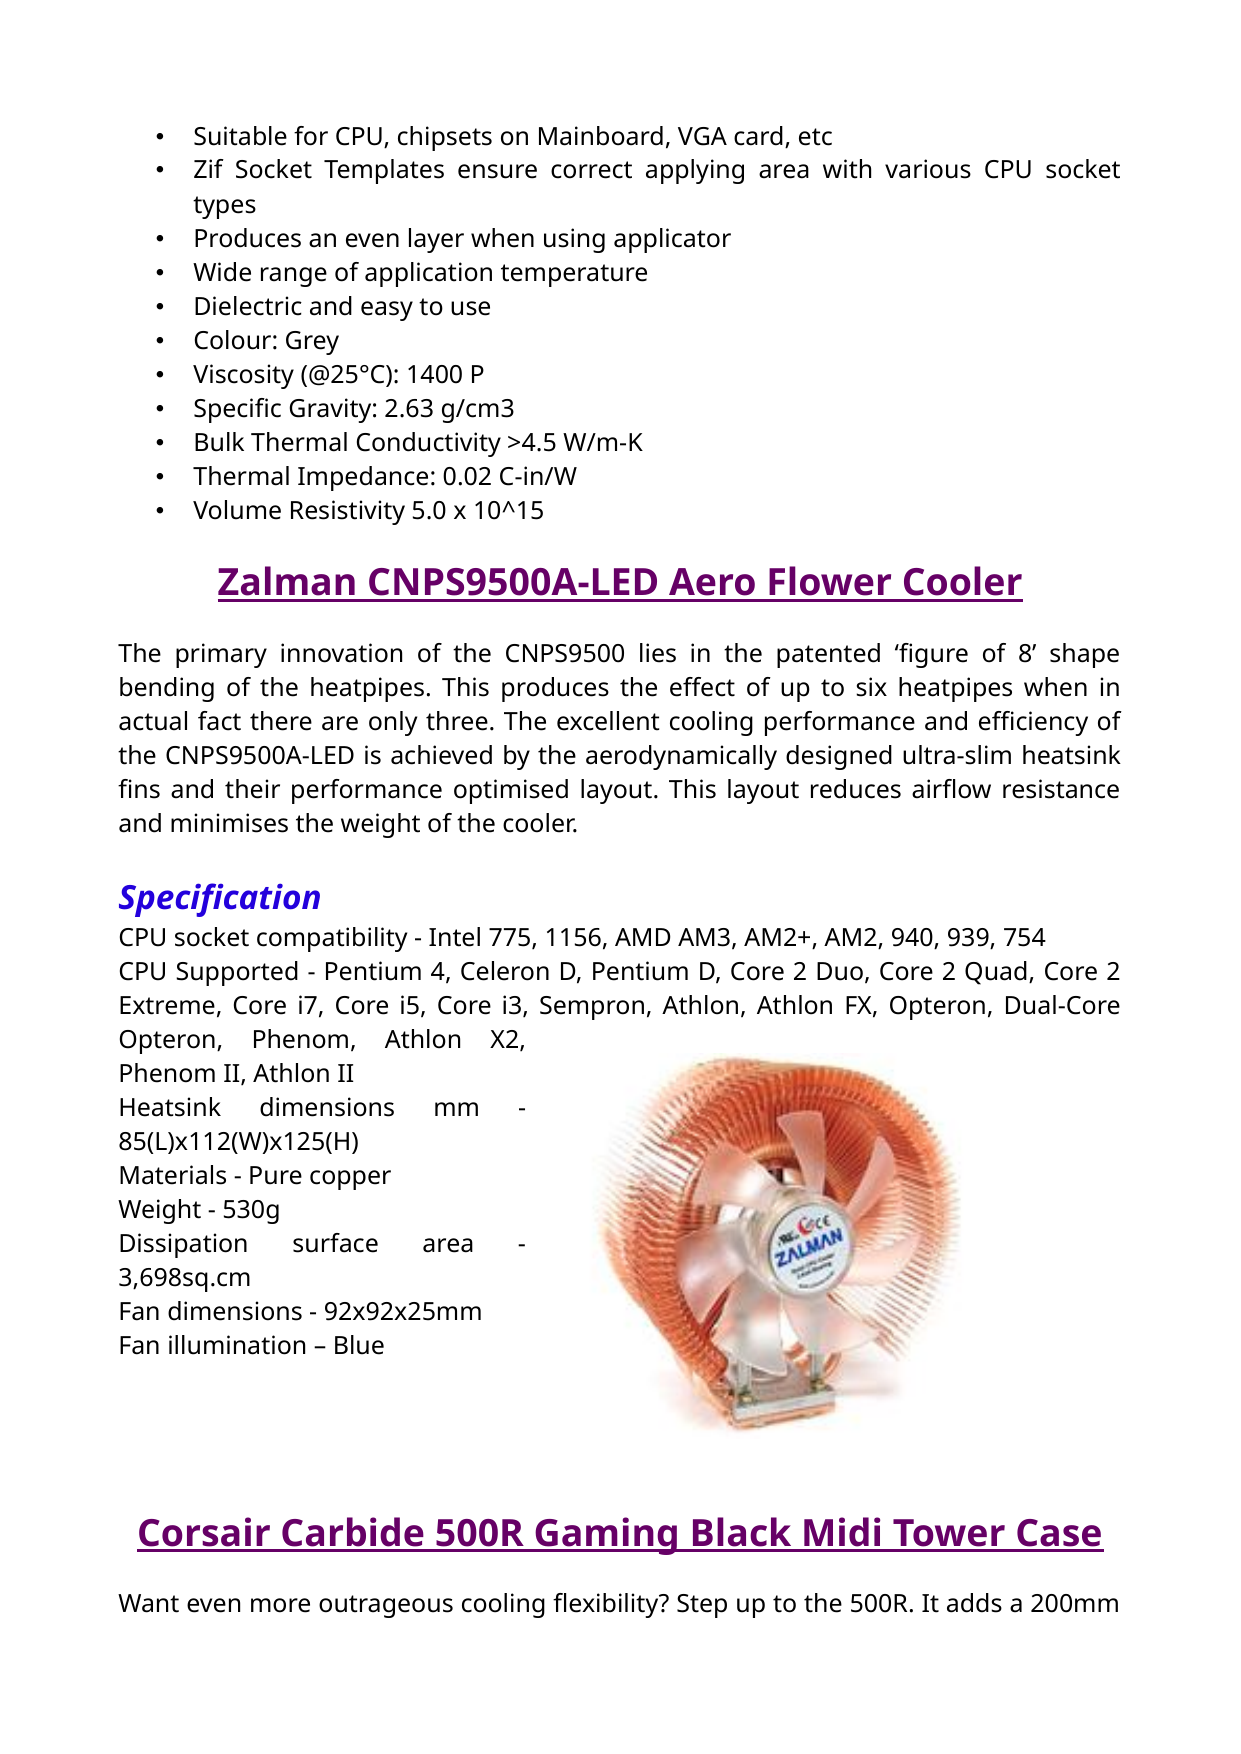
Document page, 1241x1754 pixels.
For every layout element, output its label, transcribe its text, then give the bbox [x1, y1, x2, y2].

subtitle Corsair Carbide 500R Gaming Black Midi Tower Case [118, 1506, 1122, 1557]
text Heatsink dimensions mm - 85(L)x112(W)x125(H) [118, 1089, 526, 1158]
list Wide range of application temperature [156, 254, 1122, 288]
list Produces an even layer when using applicator [156, 220, 1122, 254]
text Want even more outrageous cooling flexibility? Step up to the 500R. It adds a 200mm [118, 1586, 1122, 1620]
text Materials - Pure copper [118, 1158, 526, 1192]
subtitle Specification [118, 874, 1122, 919]
subtitle Zalman CNPS9500A-LED Aero Flower Cooler [118, 556, 1122, 607]
text [1028, 1158, 1122, 1192]
text [1028, 1328, 1122, 1362]
list Bulk Thermal Conductivity >4.5 W/m-K [156, 425, 1122, 459]
text The primary innovation of the CNPS9500 lies in the patented ‘figure of 8’ shape bending of the heatpipes. This produces the effect of up to six heatpipes when in actual fact there are only three. The excellent cooling performance and efficiency of the CNPS9500A-LED is achieved by the aerodynamically designed ultra-slim heatsink fins and their performance optimised layout. This layout reduces airflow resistance and minimises the weight of the cooler. [118, 635, 1122, 840]
list Colour: Grey [156, 322, 1122, 357]
list Dielectric and easy to use [156, 288, 1122, 322]
list Zif Socket Templates ensure correct applying area with various CPU socket types [156, 152, 1122, 220]
list Viscosity (@25°C): 1400 P [156, 357, 1122, 391]
list Suitable for CPU, chipsets on Mainboard, VGA card, etc [156, 118, 1122, 152]
text [1028, 1226, 1122, 1294]
text Fan dimensions - 92x92x25mm [118, 1294, 526, 1328]
text Dissipation surface area - 3,698sq.cm [118, 1226, 526, 1294]
text [1028, 1089, 1122, 1158]
text Fan illumination – Blue [118, 1328, 526, 1362]
text CPU socket compatibility - Intel 775, 1156, AMD AM3, AM2+, AM2, 940, 939, 754 [118, 919, 1122, 953]
text [1028, 1294, 1122, 1328]
text [1028, 1192, 1122, 1226]
list Thermal Impedance: 0.02 C-in/W [156, 459, 1122, 493]
text Weight - 530g [118, 1192, 526, 1226]
list Volume Resistivity 5.0 x 10^15 [156, 493, 1122, 527]
text CPU Supported - Pentium 4, Celeron D, Pentium D, Core 2 Duo, Core 2 Quad, Core 2 Extreme, Core i7, Core i5, Core i3, Sempron, Athlon, Athlon FX, Opteron, Dual-Core Opteron, Phenom, Athlon X2, Phenom II, Athlon II [118, 953, 1122, 1089]
list Specific Gravity: 2.63 g/cm3 [156, 391, 1122, 425]
picture [526, 1053, 1028, 1439]
